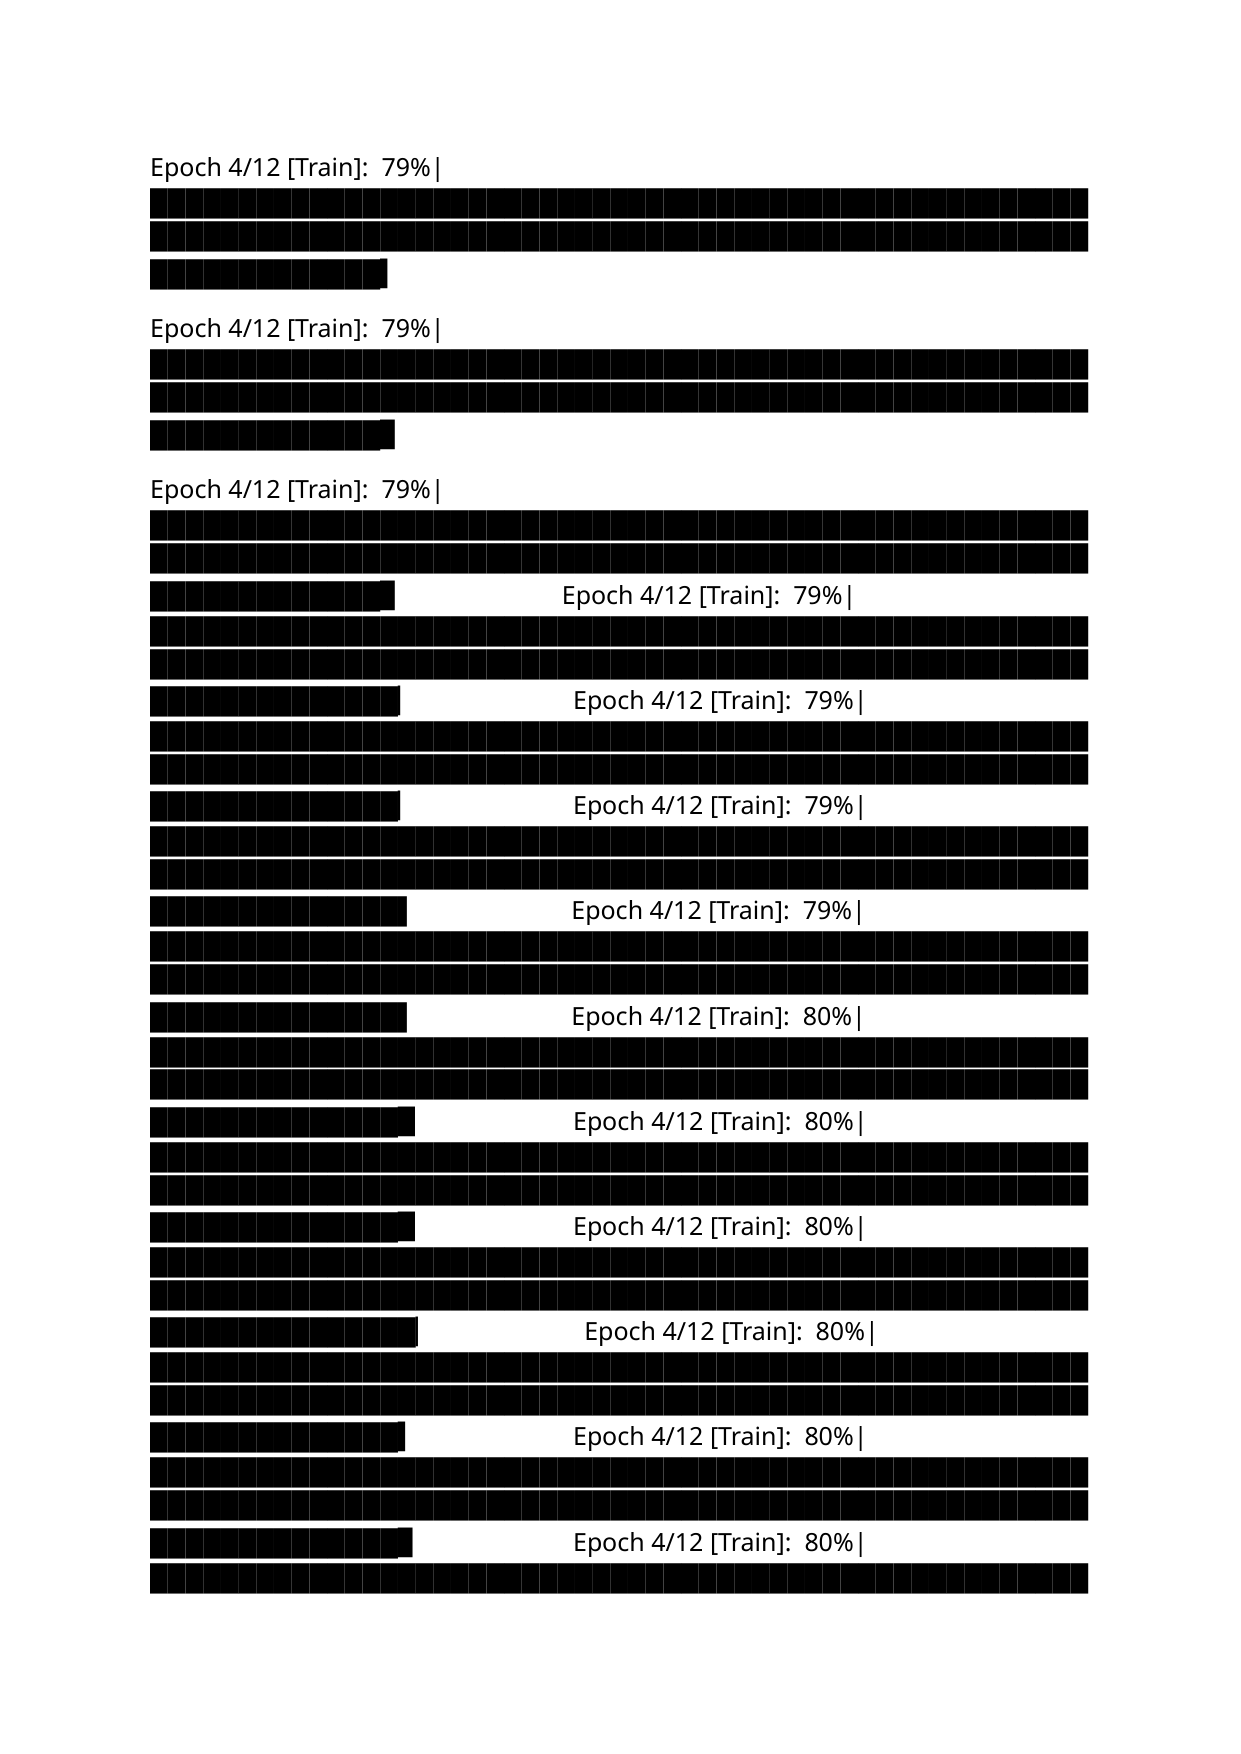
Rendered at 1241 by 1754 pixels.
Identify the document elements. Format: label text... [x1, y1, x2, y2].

text Epoch 4/12 [Train]: 79%|███████████████████████████████████████████████████████████████████████████████████████████████████████████████████████▊ [150, 311, 1090, 450]
text Epoch 4/12 [Train]: 79%|███████████████████████████████████████████████████████████████████████████████████████████████████████████████████████▍ [150, 150, 1090, 289]
text Epoch 4/12 [Train]: 79%|███████████████████████████████████████████████████████████████████████████████████████████████████████████████████████▊ Epoch 4/12 [Train]: 79%|████████████████████████████████████████████████████████████████████████████████████████████████████████████████████████▏ Epoch 4/12 [Train]: 79%|████████████████████████████████████████████████████████████████████████████████████████████████████████████████████████▏ Epoch 4/12 [Train]: 79%|████████████████████████████████████████████████████████████████████████████████████████████████████████████████████████▌ Epoch 4/12 [Train]: 79%|████████████████████████████████████████████████████████████████████████████████████████████████████████████████████████▌ Epoch 4/12 [Train]: 80%|████████████████████████████████████████████████████████████████████████████████████████████████████████████████████████▉ Epoch 4/12 [Train]: 80%|████████████████████████████████████████████████████████████████████████████████████████████████████████████████████████▉ Epoch 4/12 [Train]: 80%|█████████████████████████████████████████████████████████████████████████████████████████████████████████████████████████▏ Epoch 4/12 [Train]: 80%|████████████████████████████████████████████████████████████████████████████████████████████████████████████████████████▍ Epoch 4/12 [Train]: 80%|████████████████████████████████████████████████████████████████████████████████████████████████████████████████████████▊ Epoch 4/12 [Train]: 80%|█████████████████████████████████████████████████████ [150, 472, 1090, 1591]
